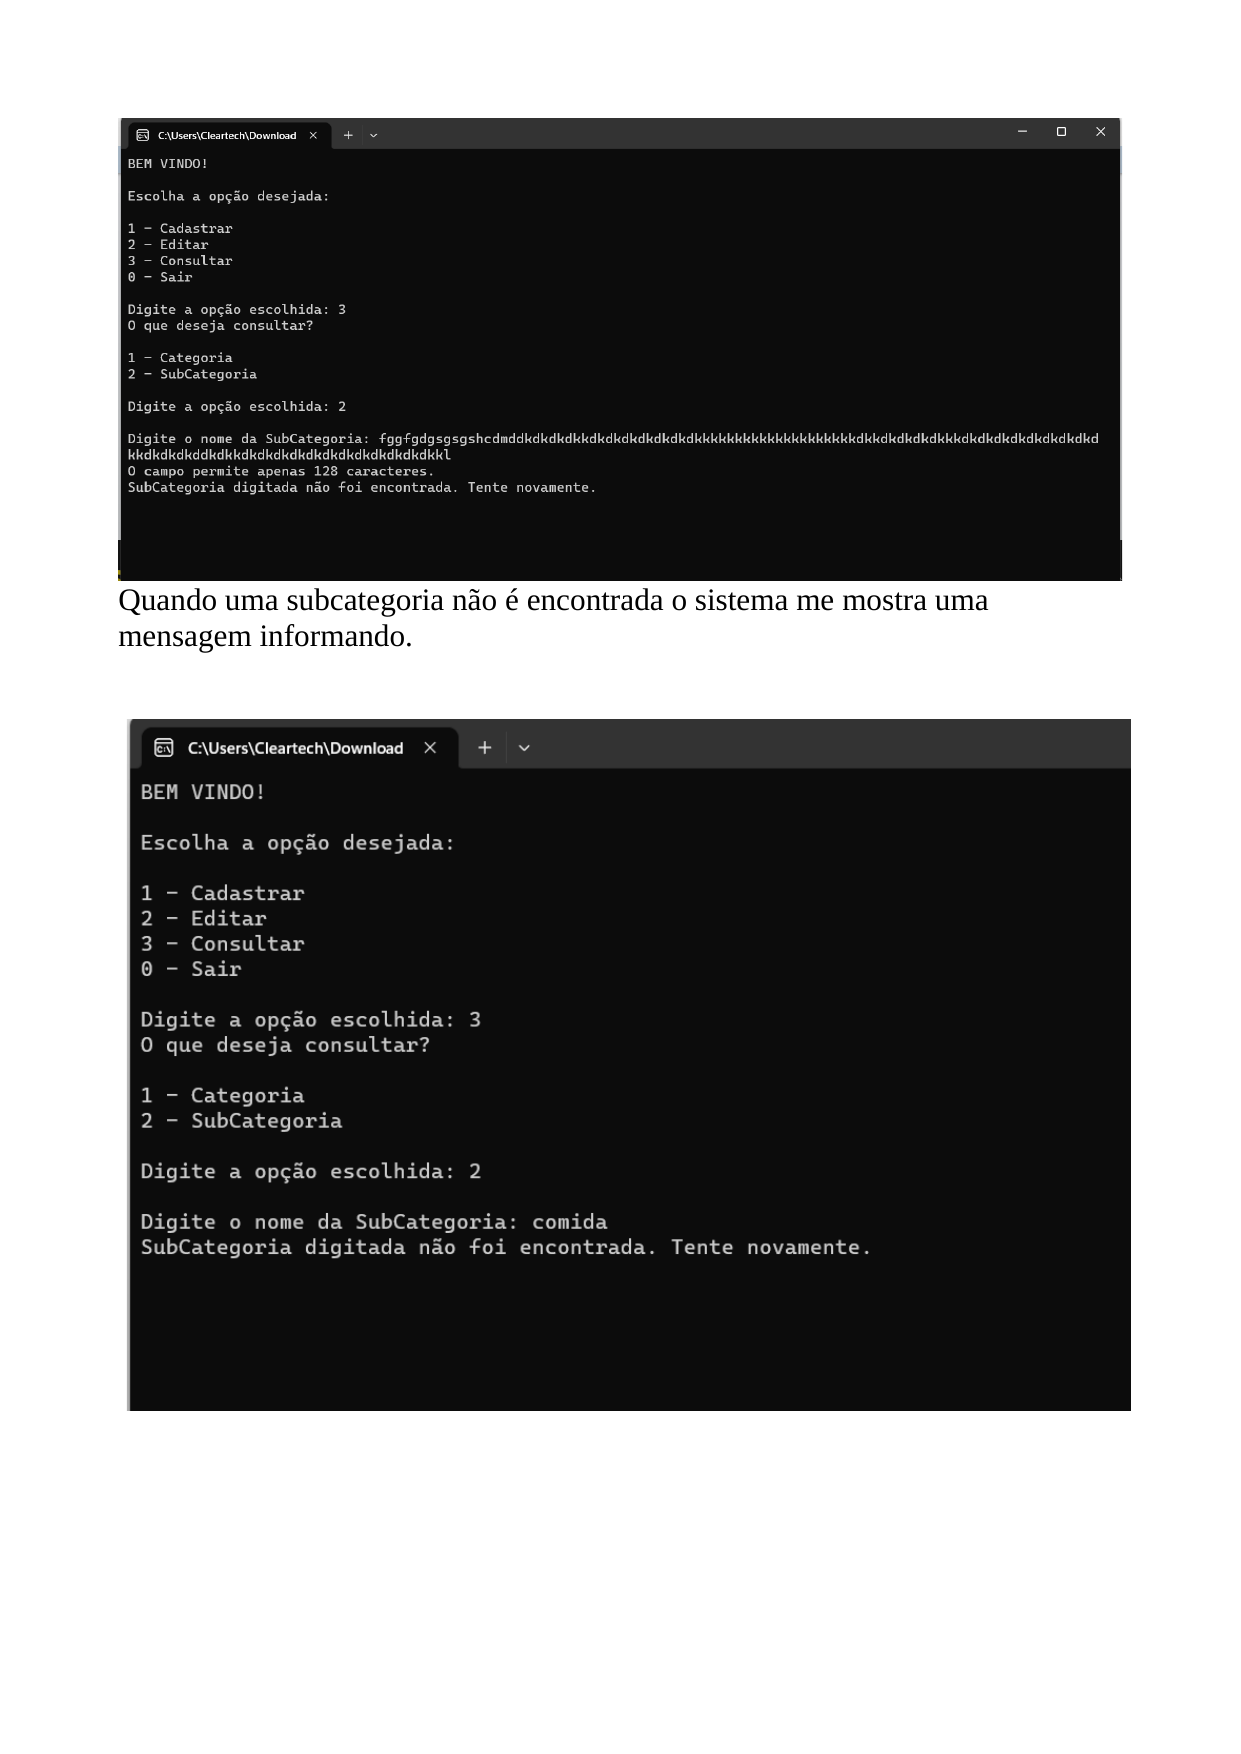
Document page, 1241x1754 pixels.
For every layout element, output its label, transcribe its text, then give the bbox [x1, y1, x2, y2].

text Quando uma subcategoria não é encontrada o sistema me mostra uma mensagem informando. [118, 581, 1122, 653]
picture [126, 719, 1131, 1411]
picture [118, 118, 1123, 581]
